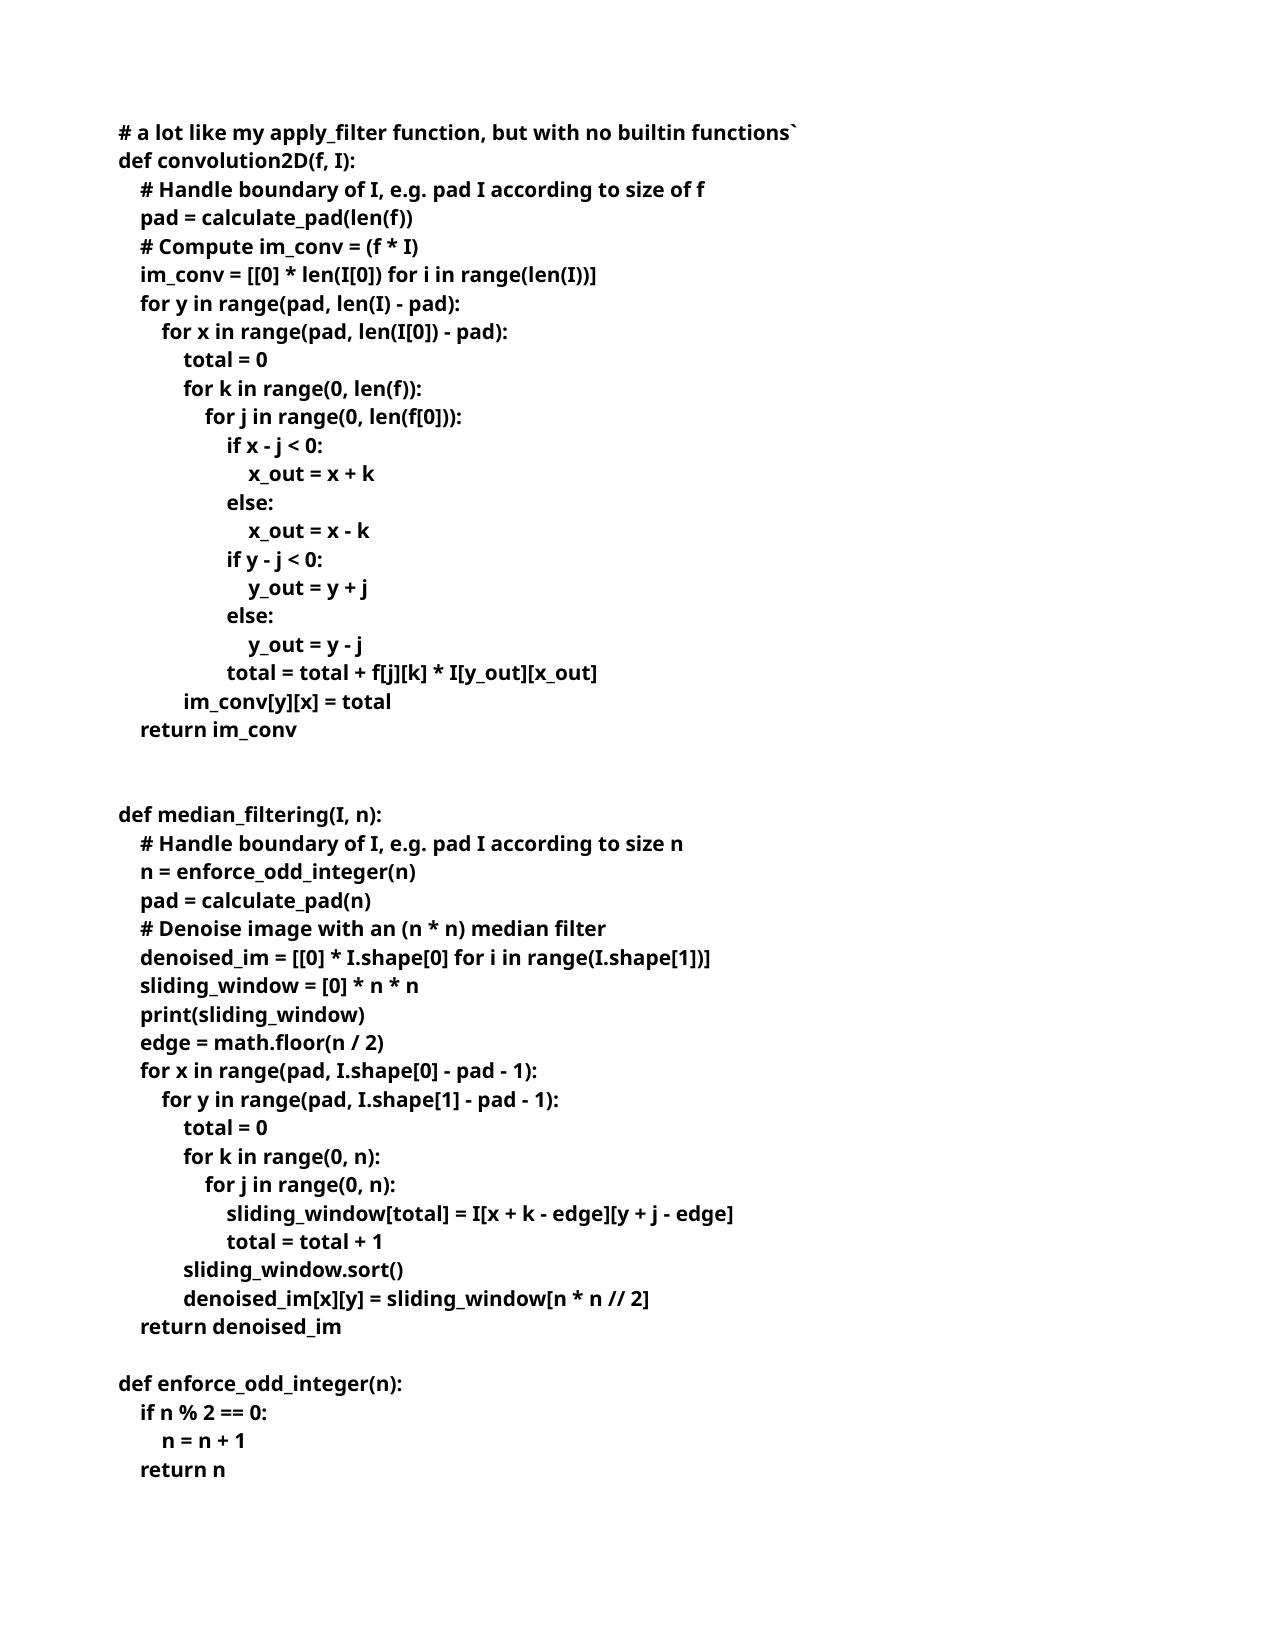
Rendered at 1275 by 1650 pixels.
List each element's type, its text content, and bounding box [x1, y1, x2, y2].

text # a lot like my apply_filter function, but with no builtin functions` [118, 118, 1157, 147]
text return n [118, 1455, 1157, 1483]
text # Compute im_conv = (f * I) [118, 232, 1157, 260]
text y_out = y - j [118, 630, 1157, 658]
text denoised_im[x][y] = sliding_window[n * n // 2] [118, 1284, 1157, 1312]
text if n % 2 == 0: [118, 1398, 1157, 1426]
text return denoised_im [118, 1312, 1157, 1341]
text sliding_window.sort() [118, 1256, 1157, 1284]
text def median_filtering(I, n): [118, 801, 1157, 829]
text for y in range(pad, len(I) - pad): [118, 289, 1157, 317]
text if x - j < 0: [118, 431, 1157, 459]
text # Handle boundary of I, e.g. pad I according to size of f [118, 175, 1157, 203]
text y_out = y + j [118, 573, 1157, 602]
text edge = math.floor(n / 2) [118, 1028, 1157, 1057]
text # Denoise image with an (n * n) median filter [118, 914, 1157, 943]
text total = total + 1 [118, 1227, 1157, 1256]
text for x in range(pad, len(I[0]) - pad): [118, 317, 1157, 346]
text # Handle boundary of I, e.g. pad I according to size n [118, 829, 1157, 857]
text n = n + 1 [118, 1426, 1157, 1455]
text print(sliding_window) [118, 1000, 1157, 1028]
text return im_conv [118, 715, 1157, 744]
text for j in range(0, len(f[0])): [118, 402, 1157, 431]
text for x in range(pad, I.shape[0] - pad - 1): [118, 1057, 1157, 1085]
text def enforce_odd_integer(n): [118, 1369, 1157, 1398]
text for y in range(pad, I.shape[1] - pad - 1): [118, 1085, 1157, 1113]
text x_out = x - k [118, 516, 1157, 545]
text total = 0 [118, 346, 1157, 374]
text total = 0 [118, 1113, 1157, 1142]
text pad = calculate_pad(len(f)) [118, 203, 1157, 232]
text n = enforce_odd_integer(n) [118, 857, 1157, 886]
text def convolution2D(f, I): [118, 147, 1157, 175]
text denoised_im = [[0] * I.shape[0] for i in range(I.shape[1])] [118, 943, 1157, 971]
text sliding_window[total] = I[x + k - edge][y + j - edge] [118, 1199, 1157, 1227]
text else: [118, 602, 1157, 630]
text total = total + f[j][k] * I[y_out][x_out] [118, 658, 1157, 687]
text x_out = x + k [118, 459, 1157, 488]
text sliding_window = [0] * n * n [118, 971, 1157, 1000]
text if y - j < 0: [118, 545, 1157, 573]
text pad = calculate_pad(n) [118, 886, 1157, 914]
text for j in range(0, n): [118, 1170, 1157, 1199]
text im_conv = [[0] * len(I[0]) for i in range(len(I))] [118, 260, 1157, 289]
text else: [118, 488, 1157, 516]
text for k in range(0, len(f)): [118, 374, 1157, 402]
text for k in range(0, n): [118, 1142, 1157, 1170]
text im_conv[y][x] = total [118, 687, 1157, 715]
